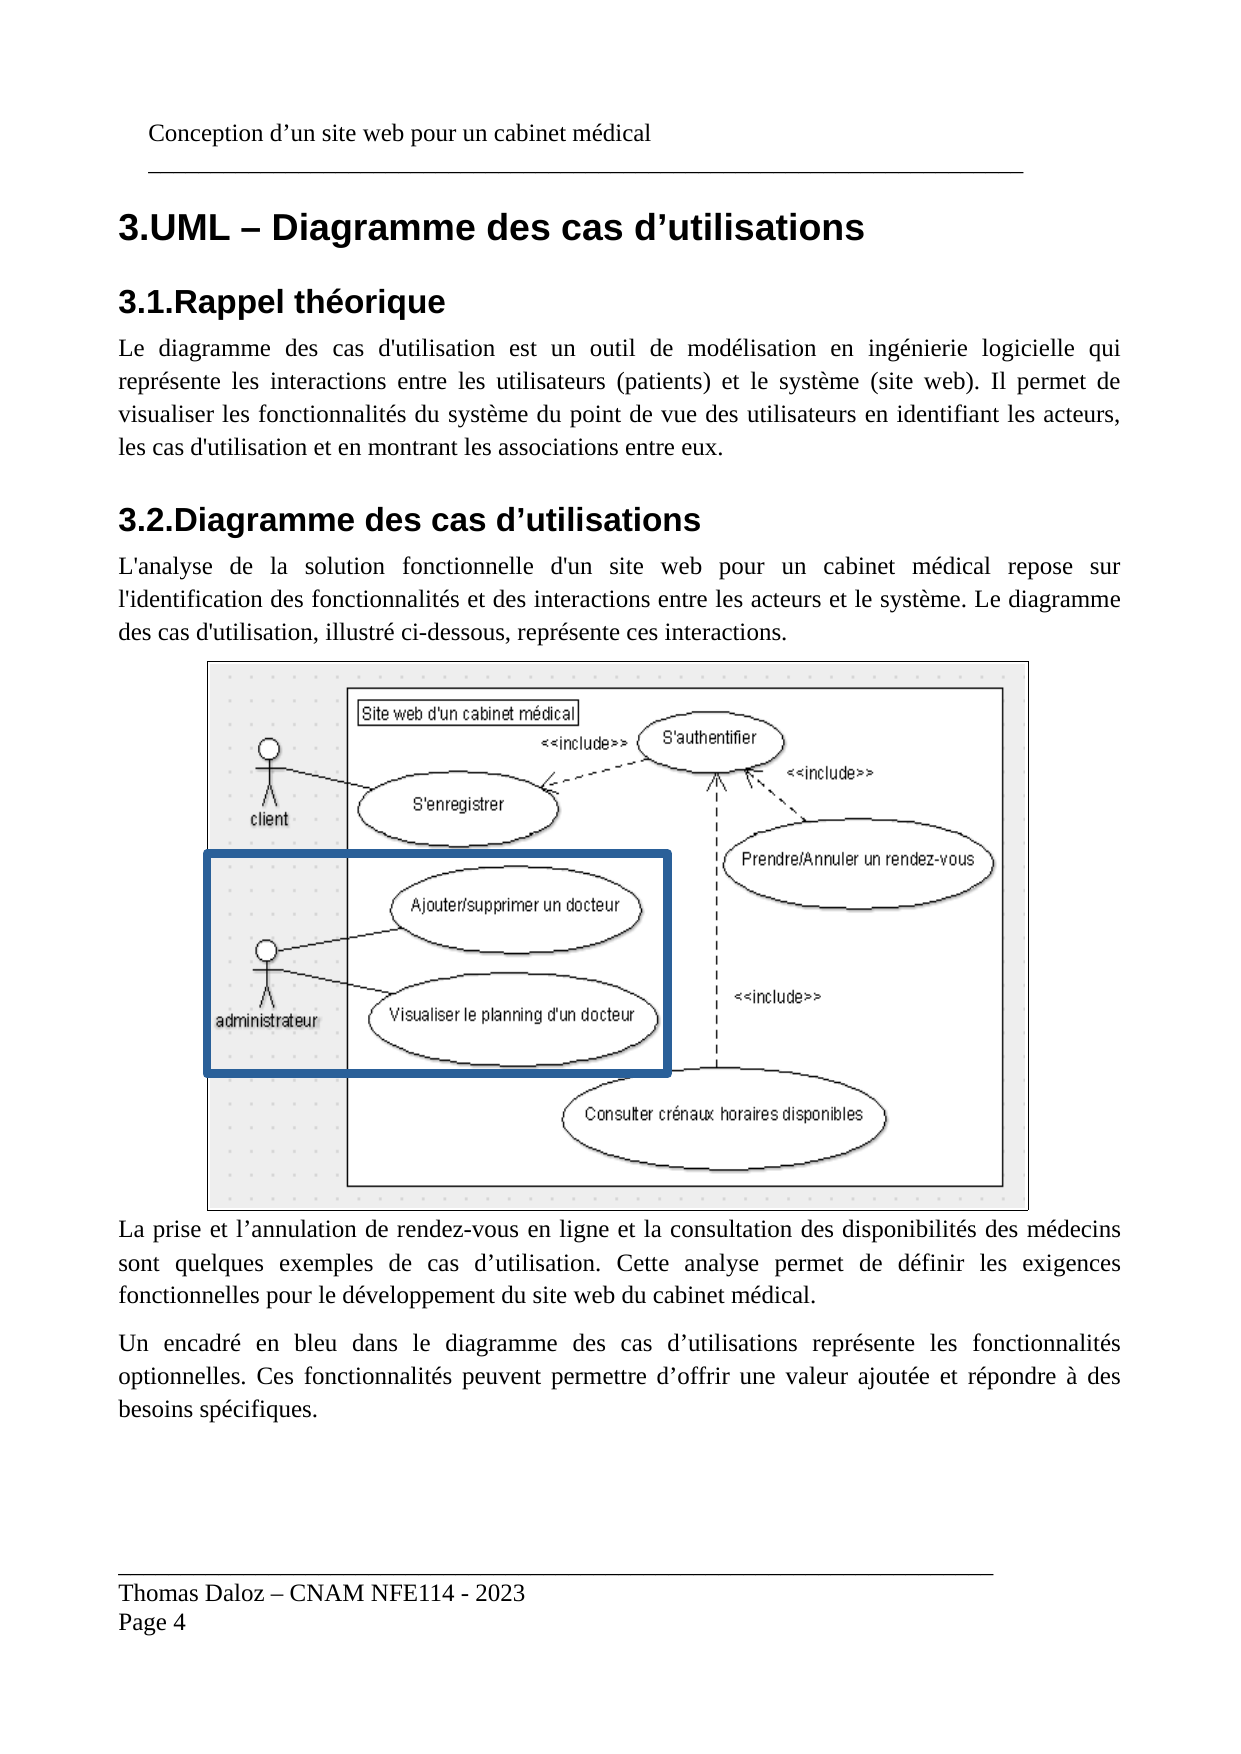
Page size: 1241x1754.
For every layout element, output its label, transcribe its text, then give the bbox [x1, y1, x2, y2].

subtitle 3.2.Diagramme des cas d’utilisations [118, 501, 1122, 539]
picture [210, 664, 1025, 1208]
subtitle 3.1.Rappel théorique [118, 282, 1122, 321]
picture [211, 858, 663, 1069]
text Le diagramme des cas d'utilisation est un outil de modélisation en ingénierie logicielle qui représente les interactions entre les utilisateurs (patients) et le système (site web). Il permet de visualiser les fonctionnalités du système du point de vue des utilisateurs en identifiant les acteurs, les cas d'utilisation et en montrant les associations entre eux. [118, 333, 1122, 461]
subtitle 3.UML – Diagramme des cas d’utilisations [118, 206, 1122, 249]
text La prise et l’annulation de rendez-vous en ligne et la consultation des disponibilités des médecins sont quelques exemples de cas d’utilisation. Cette analyse permet de définir les exigences fonctionnelles pour le développement du site web du cabinet médical. [118, 662, 1122, 1309]
text L'analyse de la solution fonctionnelle d'un site web pour un cabinet médical repose sur l'identification des fonctionnalités et des interactions entre les acteurs et le système. Le diagramme des cas d'utilisation, illustré ci-dessous, représente ces interactions. [118, 551, 1122, 646]
text Un encadré en bleu dans le diagramme des cas d’utilisations représente les fonctionnalités optionnelles. Ces fonctionnalités peuvent permettre d’offrir une valeur ajoutée et répondre à des besoins spécifiques. [118, 1328, 1122, 1423]
